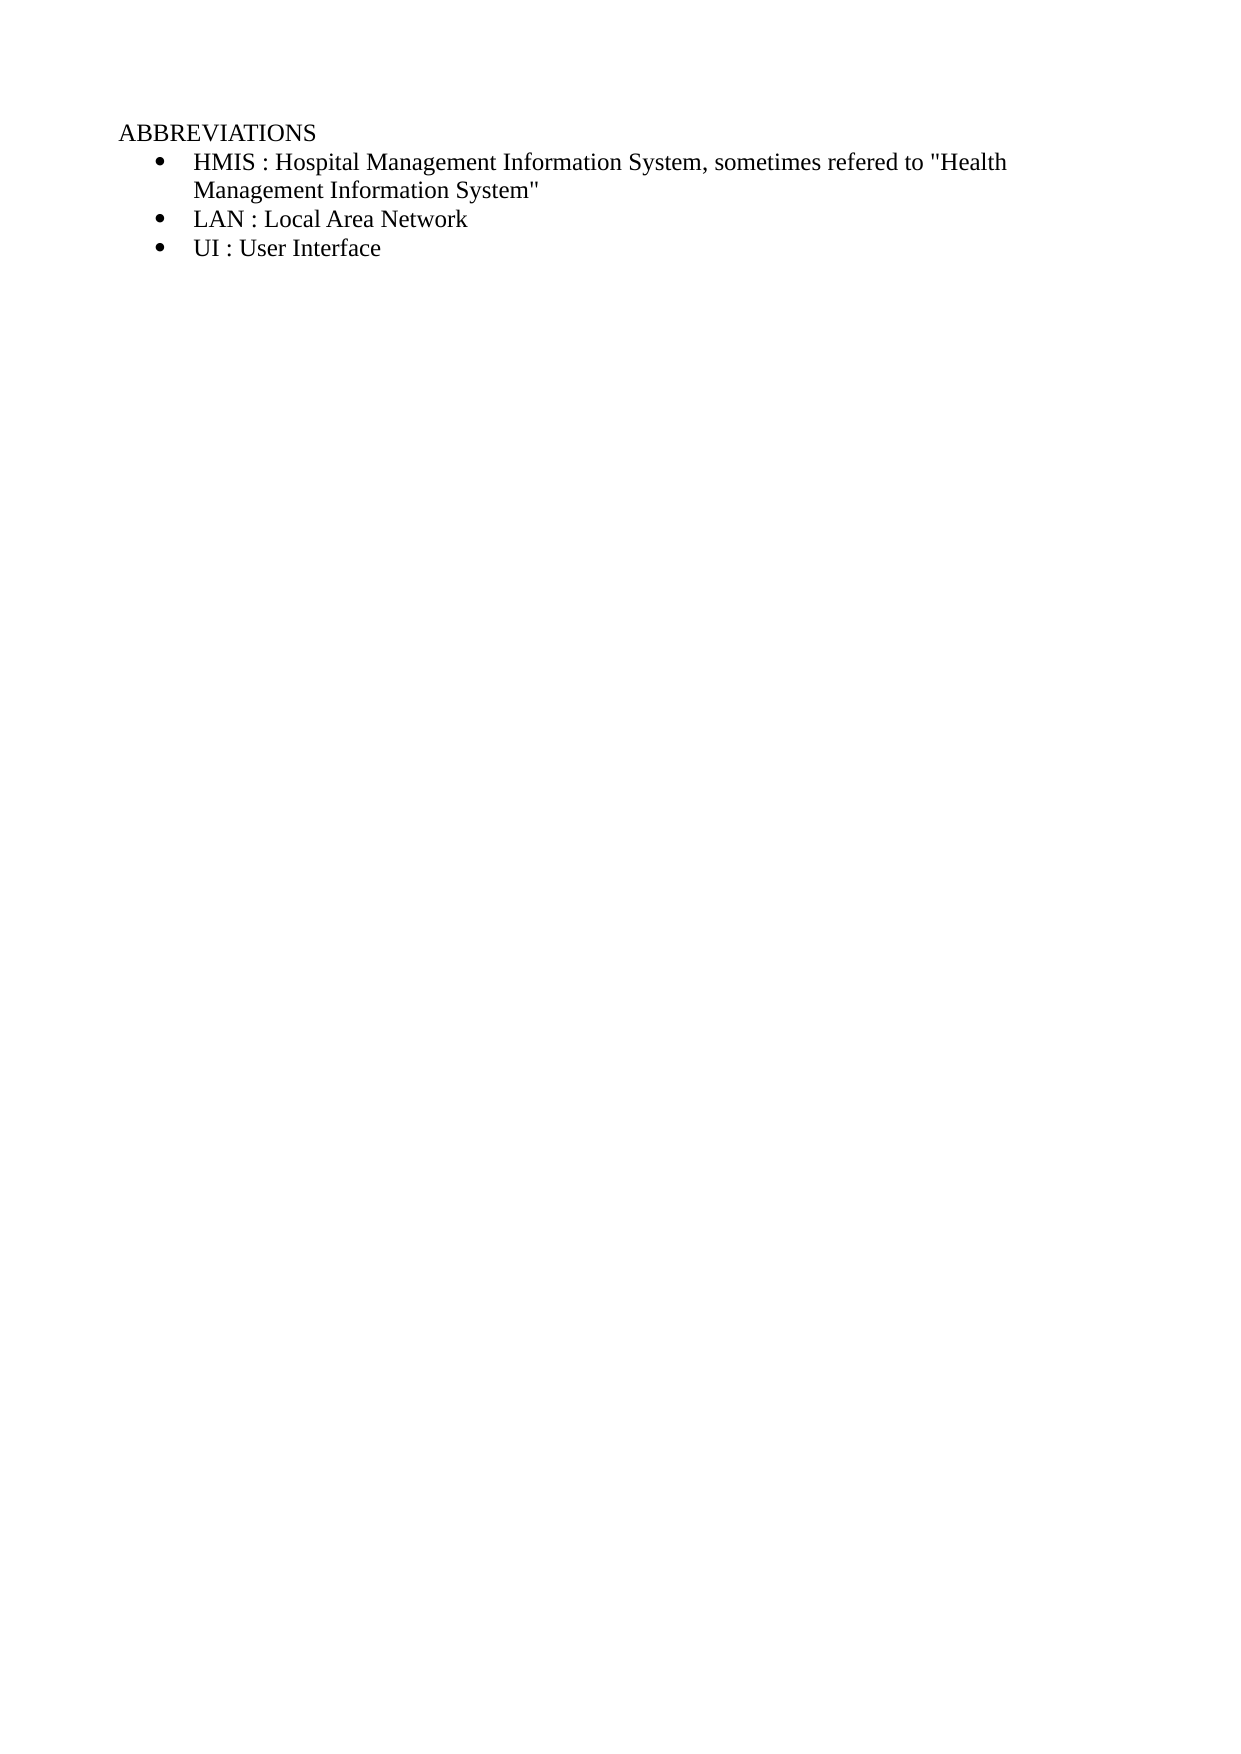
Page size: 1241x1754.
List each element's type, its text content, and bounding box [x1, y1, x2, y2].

list HMIS : Hospital Management Information System, sometimes refered to "Health Management Information System" [156, 147, 1122, 204]
text ABBREVIATIONS [118, 118, 1122, 147]
list LAN : Local Area Network [156, 204, 1122, 233]
list UI : User Interface [156, 233, 1122, 262]
